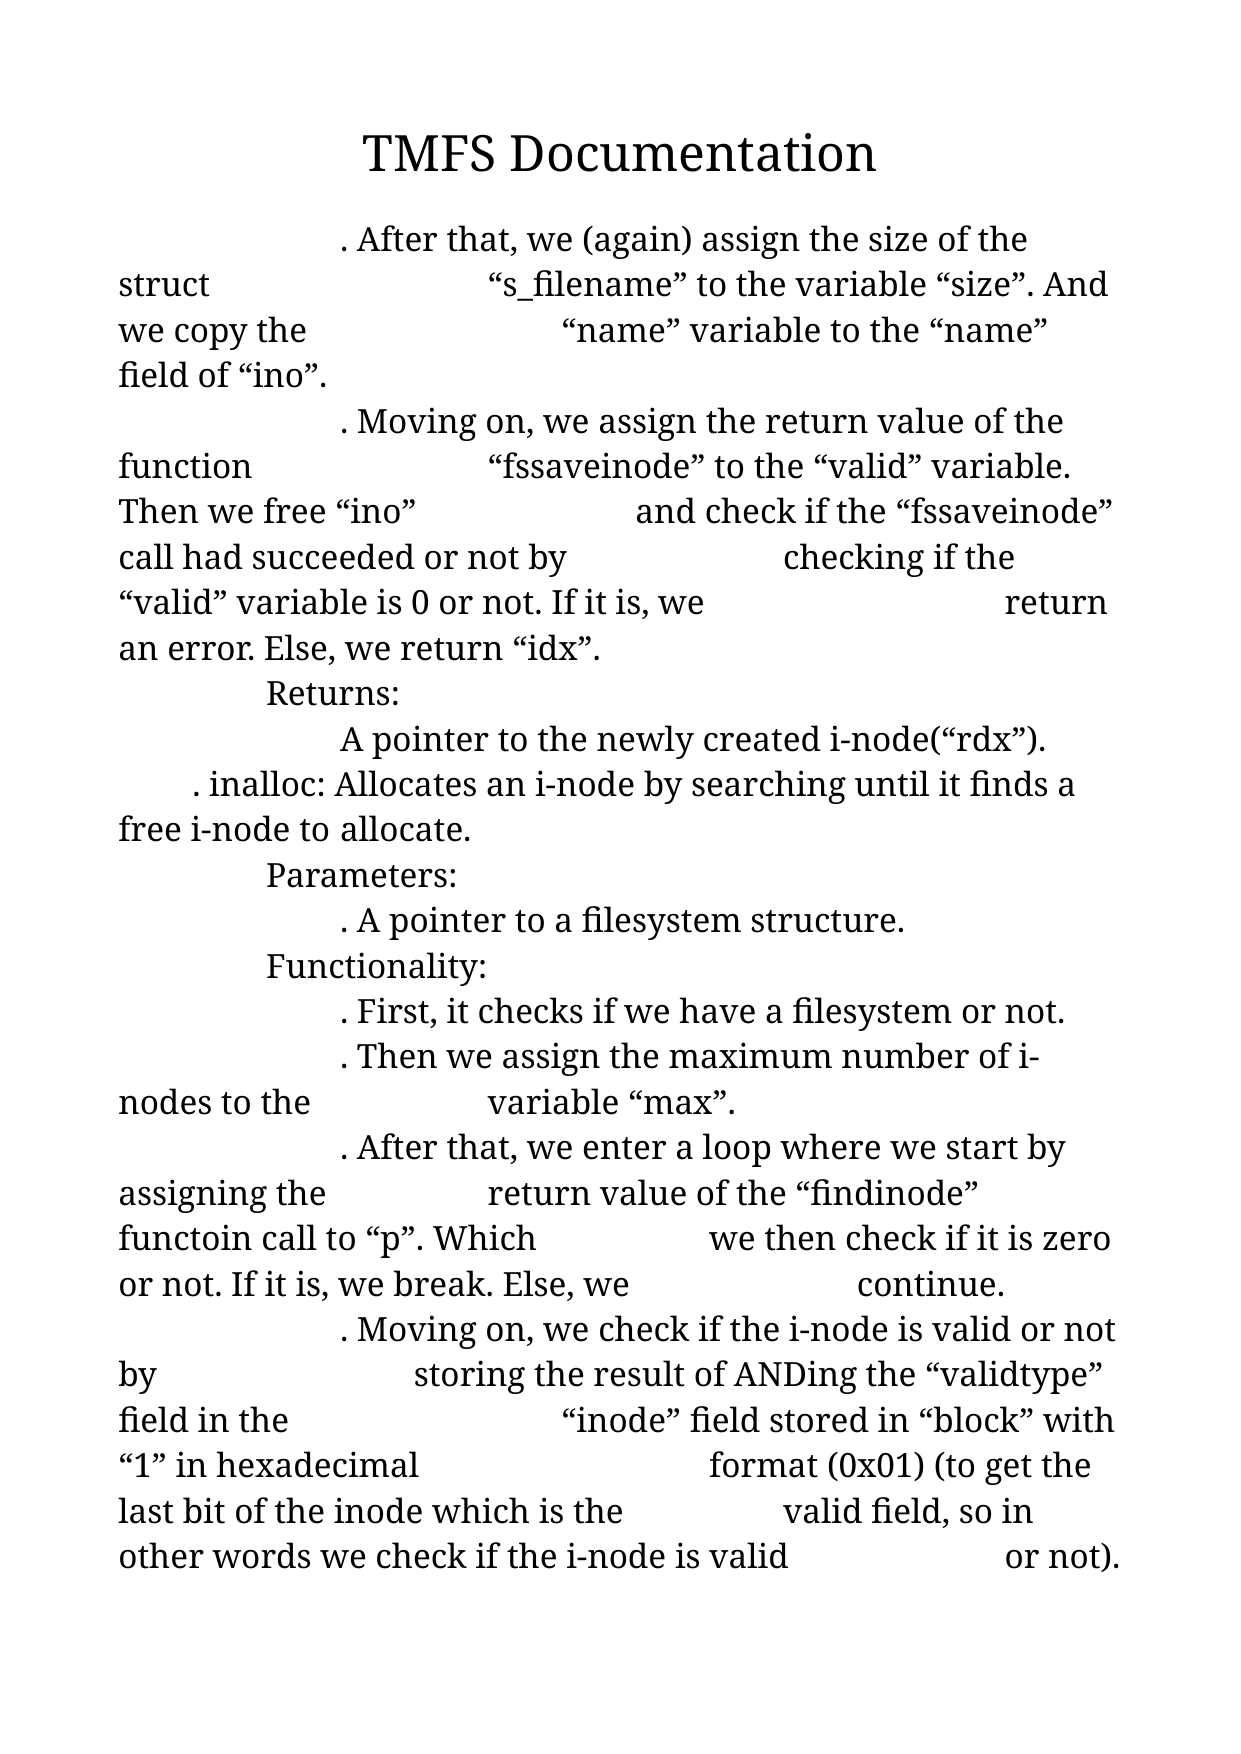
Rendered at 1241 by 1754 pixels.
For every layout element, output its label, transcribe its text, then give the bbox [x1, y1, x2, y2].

text Returns: [118, 670, 1122, 715]
text . inalloc: Allocates an i-node by searching until it finds a free i-node to allocate. [118, 761, 1122, 852]
text . Moving on, we assign the return value of the function “fssaveinode” to the “valid” variable. Then we free “ino” and check if the “fssaveinode” call had succeeded or not by checking if the “valid” variable is 0 or not. If it is, we return an error. Else, we return “idx”. [118, 397, 1122, 670]
text . Moving on, we check if the i-node is valid or not by storing the result of ANDing the “validtype” field in the “inode” field stored in “block” with “1” in hexadecimal format (0x01) (to get the last bit of the inode which is the valid field, so in other words we check if the i-node is valid or not). [118, 1306, 1122, 1578]
text Parameters: [118, 852, 1122, 897]
text . After that, we (again) assign the size of the struct “s_filename” to the variable “size”. And we copy the “name” variable to the “name” field of “ino”. [118, 216, 1122, 397]
text . After that, we enter a loop where we start by assigning the return value of the “findinode” functoin call to “p”. Which we then check if it is zero or not. If it is, we break. Else, we continue. [118, 1124, 1122, 1306]
text Functionality: [118, 942, 1122, 988]
text . A pointer to a filesystem structure. [118, 897, 1122, 942]
text A pointer to the newly created i-node(“rdx”). [118, 715, 1122, 761]
text . First, it checks if we have a filesystem or not. [118, 988, 1122, 1033]
text . Then we assign the maximum number of i-nodes to the variable “max”. [118, 1033, 1122, 1124]
